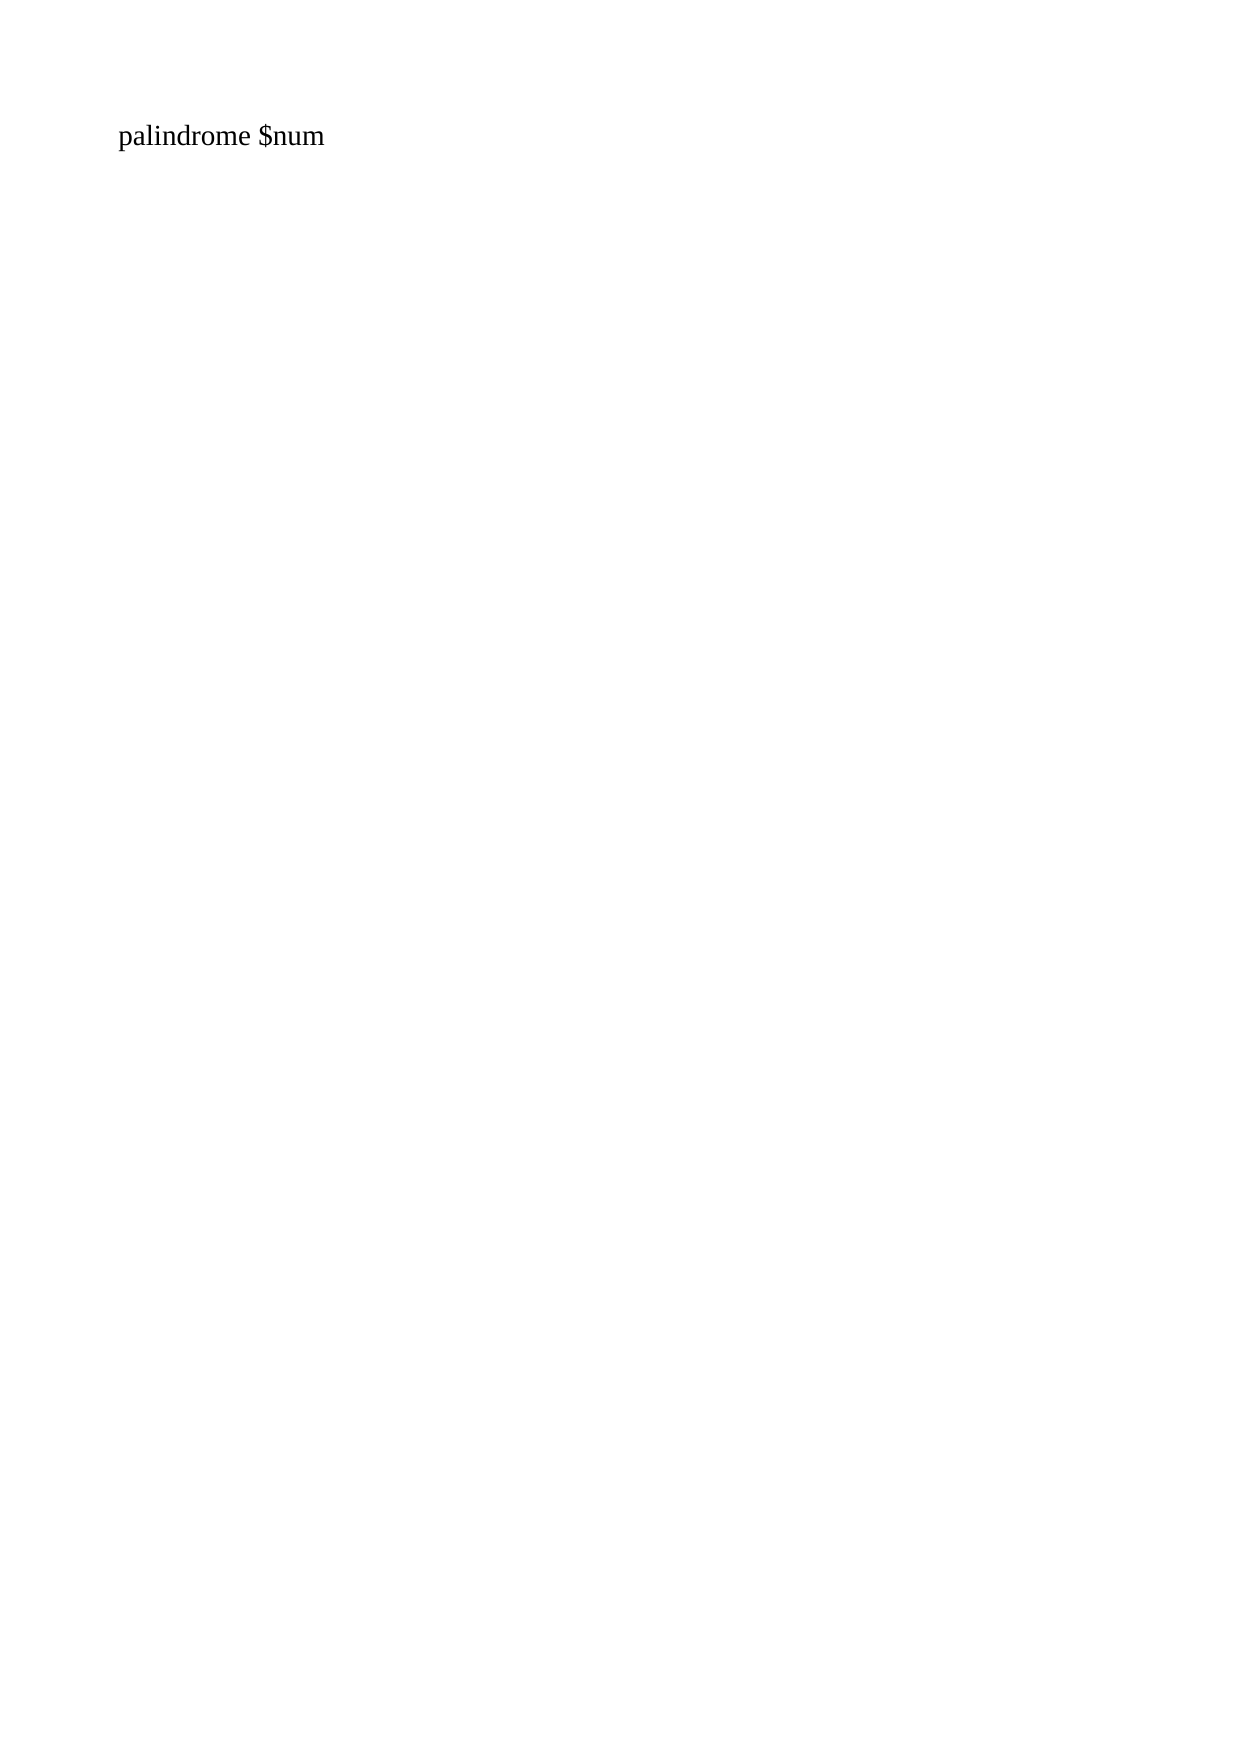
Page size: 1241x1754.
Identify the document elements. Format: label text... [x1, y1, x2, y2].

text palindrome $num [118, 118, 1122, 152]
